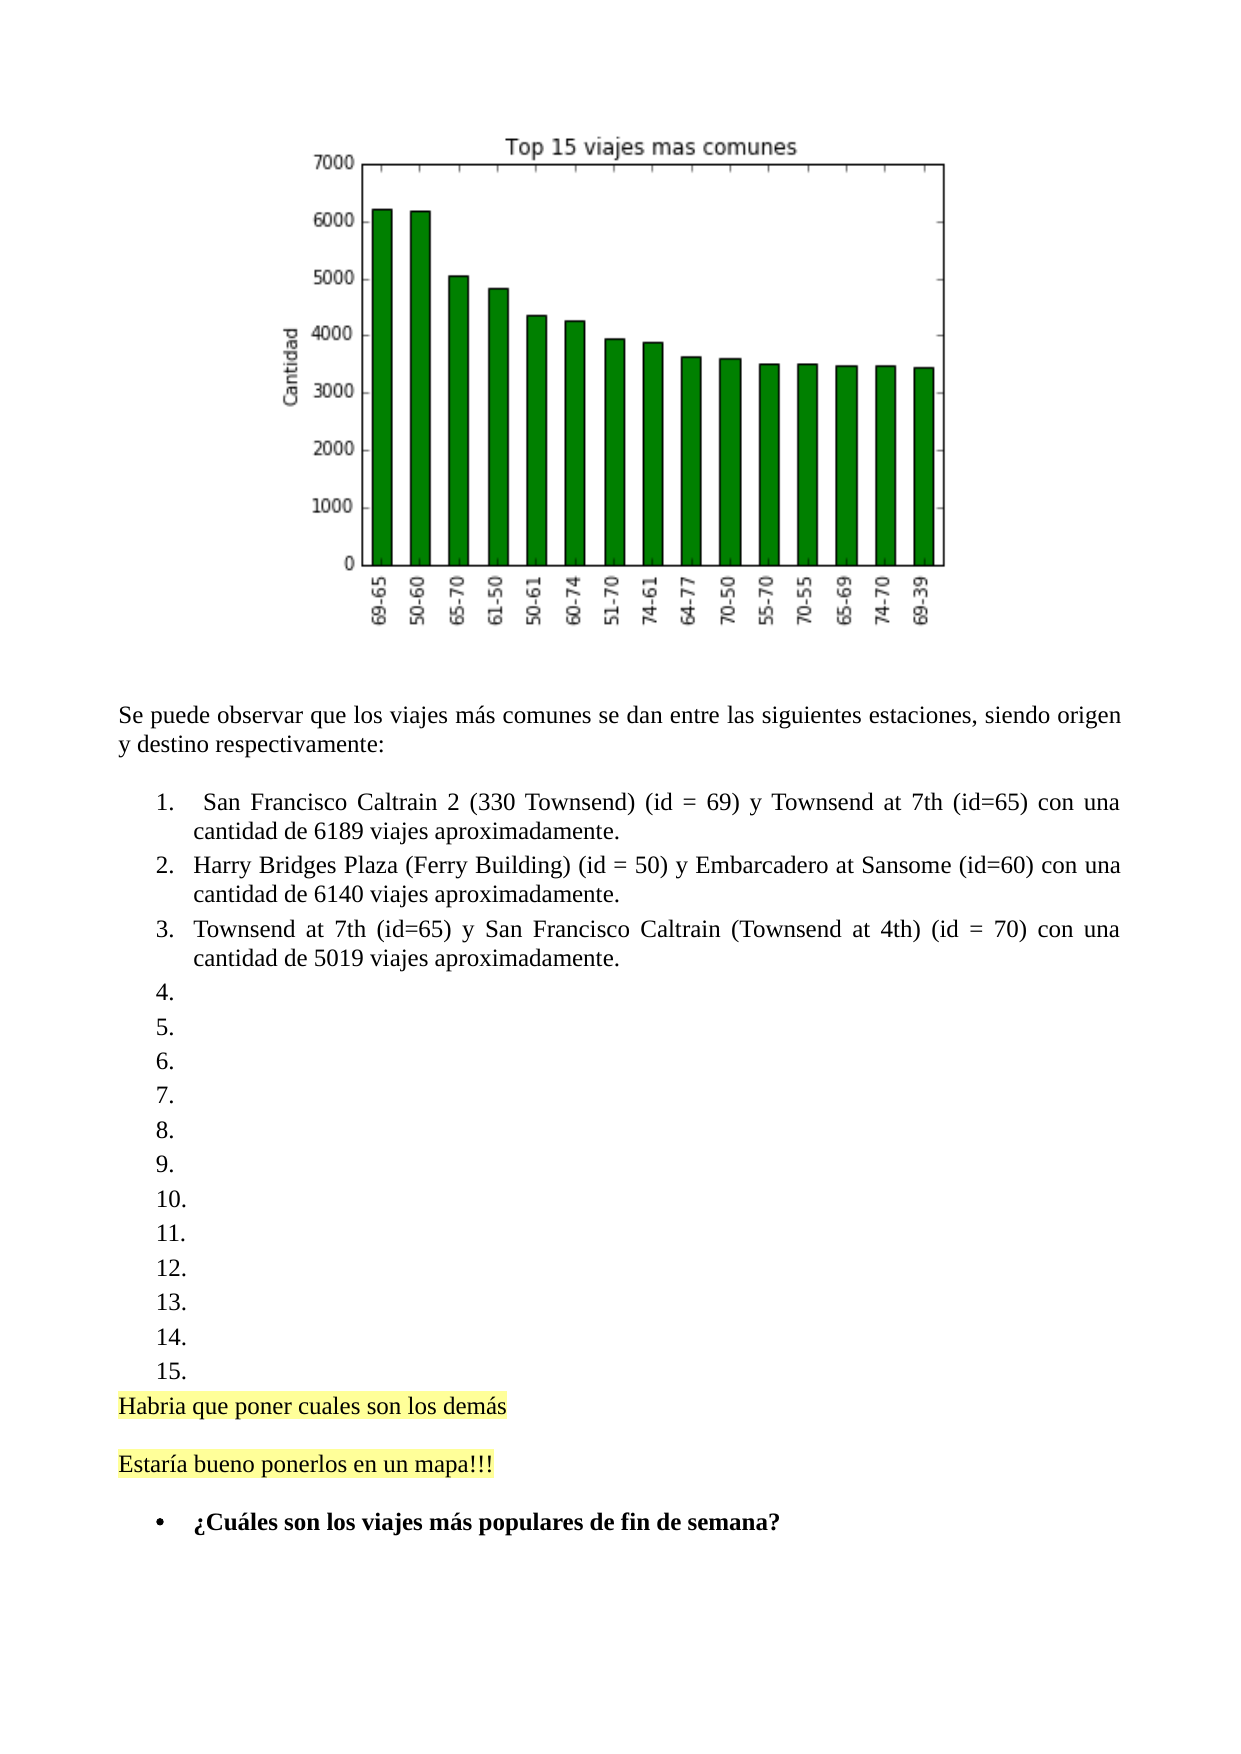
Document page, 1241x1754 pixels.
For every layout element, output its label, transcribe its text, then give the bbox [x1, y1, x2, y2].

list Townsend at 7th (id=65) y San Francisco Caltrain (Townsend at 4th) (id = 70) con una cantidad de 5019 viajes aproximadamente. [156, 914, 1122, 971]
list ¿Cuáles son los viajes más populares de fin de semana? [156, 1507, 1122, 1536]
picture [268, 112, 1018, 630]
text Estaría bueno ponerlos en un mapa!!! [118, 1449, 1122, 1478]
text Se puede observar que los viajes más comunes se dan entre las siguientes estaciones, siendo origen y destino respectivamente: [118, 700, 1122, 758]
list Harry Bridges Plaza (Ferry Building) (id = 50) y Embarcadero at Sansome (id=60) con una cantidad de 6140 viajes aproximadamente. [156, 851, 1122, 908]
list San Francisco Caltrain 2 (330 Townsend) (id = 69) y Townsend at 7th (id=65) con una cantidad de 6189 viajes aproximadamente. [156, 787, 1122, 845]
text Habria que poner cuales son los demás [118, 1391, 1122, 1419]
